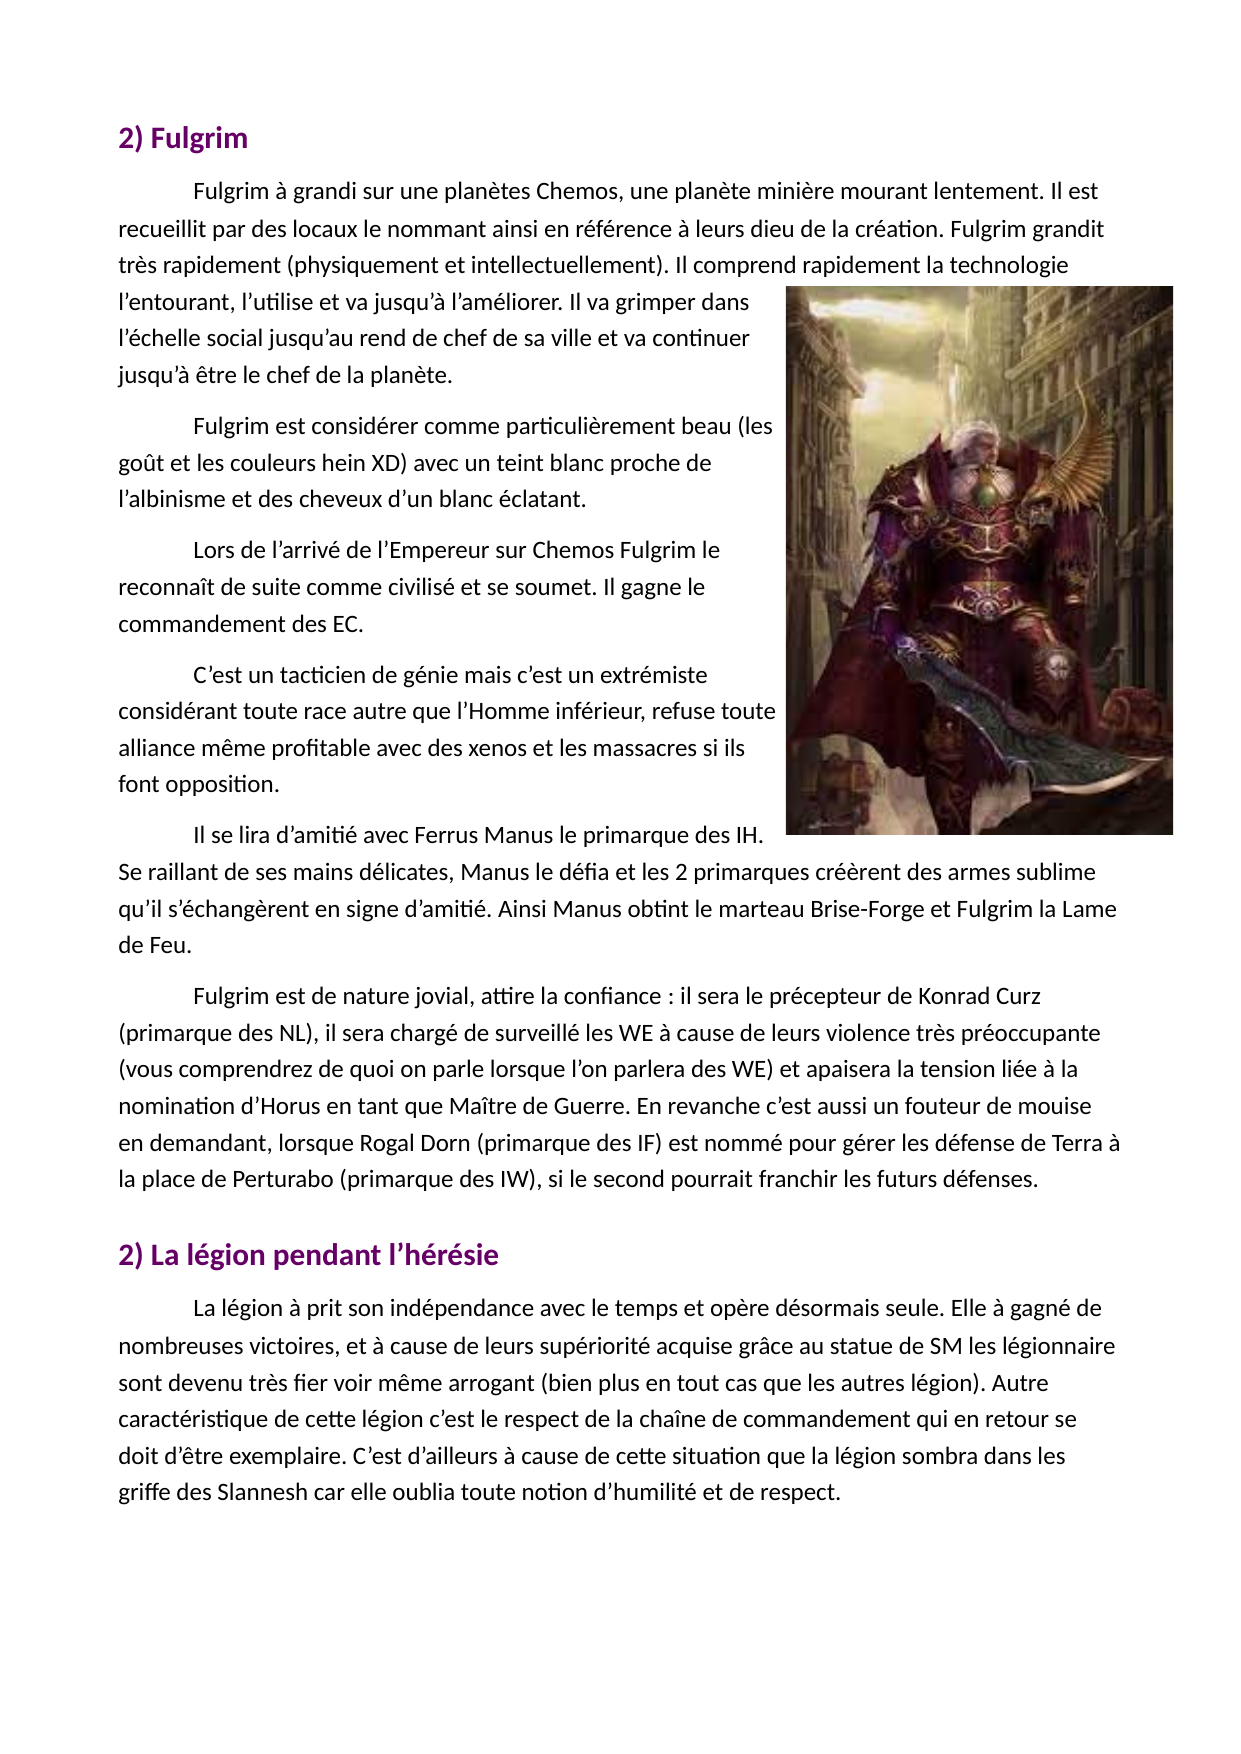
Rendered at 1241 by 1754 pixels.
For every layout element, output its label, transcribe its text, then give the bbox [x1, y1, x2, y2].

text C’est un tacticien de génie mais c’est un extrémiste considérant toute race autre que l’Homme inférieur, refuse toute alliance même profitable avec des xenos et les massacres si ils font opposition. [118, 659, 785, 799]
picture [785, 286, 1174, 835]
text La légion à prit son indépendance avec le temps et opère désormais seule. Elle à gagné de nombreuses victoires, et à cause de leurs supériorité acquise grâce au statue de SM les légionnaire sont devenu très fier voir même arrogant (bien plus en tout cas que les autres légion). Autre caractéristique de cette légion c’est le respect de la chaîne de commandement qui en retour se doit d’être exemplaire. C’est d’ailleurs à cause de cette situation que la légion sombra dans les griffe des Slannesh car elle oublia toute notion d’humilité et de respect. [118, 1286, 1122, 1507]
text Fulgrim est considérer comme particulièrement beau (les goût et les couleurs hein XD) avec un teint blanc proche de l’albinisme et des cheveux d’un blanc éclatant. [118, 410, 785, 514]
text Lors de l’arrivé de l’Empereur sur Chemos Fulgrim le reconnaît de suite comme civilisé et se soumet. Il gagne le commandement des EC. [118, 534, 785, 638]
text Fulgrim est de nature jovial, attire la confiance : il sera le précepteur de Konrad Curz (primarque des NL), il sera chargé de surveillé les WE à cause de leurs violence très préoccupante (vous comprendrez de quoi on parle lorsque l’on parlera des WE) et apaisera la tension liée à la nomination d’Horus en tant que Maître de Guerre. En revanche c’est aussi un fouteur de mouise en demandant, lorsque Rogal Dorn (primarque des IF) est nommé pour gérer les défense de Terra à la place de Perturabo (primarque des IW), si le second pourrait franchir les futurs défenses. [118, 981, 1122, 1194]
subtitle 2) La légion pendant l’hérésie [118, 1235, 1122, 1273]
subtitle 2) Fulgrim [118, 118, 1122, 156]
text Fulgrim à grandi sur une planètes Chemos, une planète minière mourant lentement. Il est recueillit par des locaux le nommant ainsi en référence à leurs dieu de la création. Fulgrim grandit très rapidement (physiquement et intellectuellement). Il comprend rapidement la technologie l’entourant, l’utilise et va jusqu’à l’améliorer. Il va grimper dans l’échelle social jusqu’au rend de chef de sa ville et va continuer jusqu’à être le chef de la planète. [118, 169, 1122, 390]
text Il se lira d’amitié avec Ferrus Manus le primarque des IH. Se raillant de ses mains délicates, Manus le défia et les 2 primarques créèrent des armes sublime qu’il s’échangèrent en signe d’amitié. Ainsi Manus obtint le marteau Brise-Forge et Fulgrim la Lame de Feu. [118, 820, 1122, 960]
